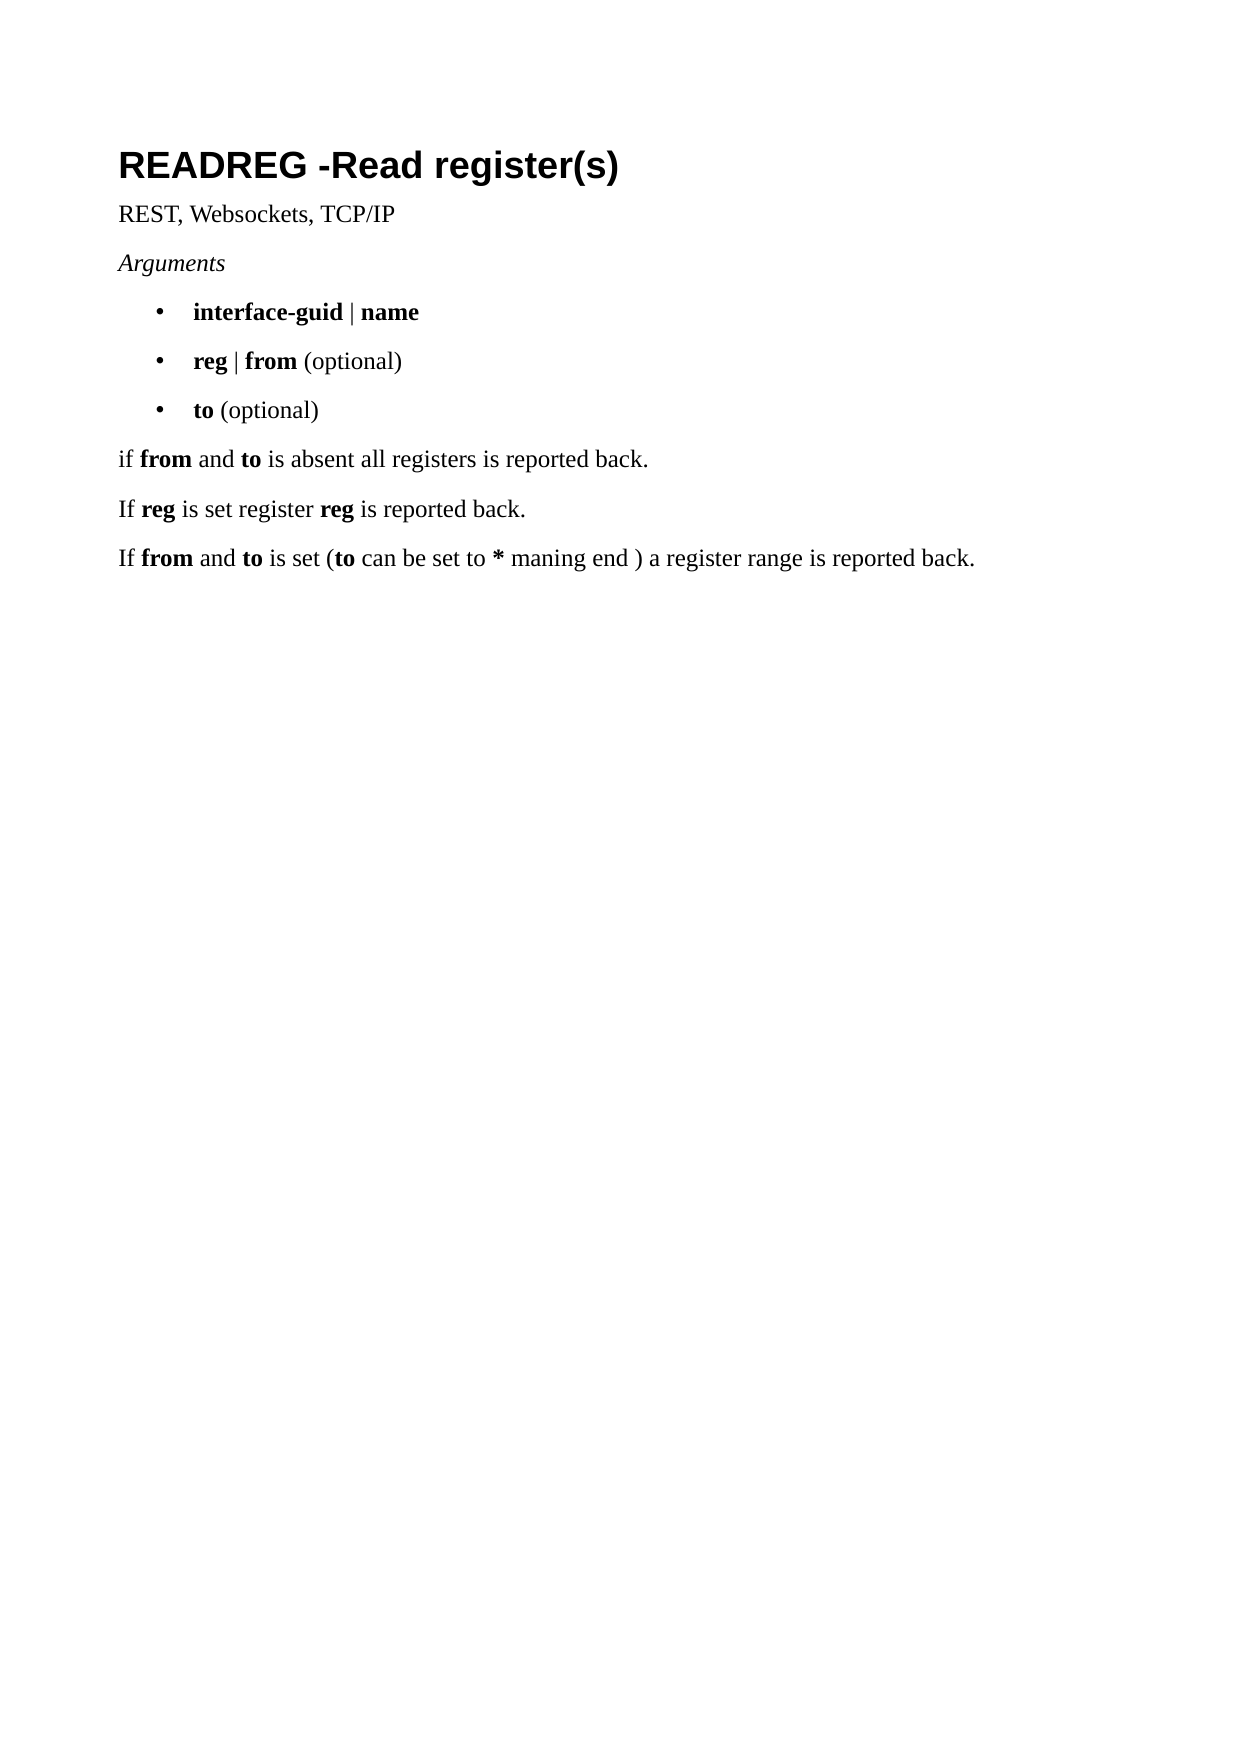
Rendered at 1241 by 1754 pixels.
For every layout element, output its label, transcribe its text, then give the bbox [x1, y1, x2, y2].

text If from and to is set (to can be set to * maning end ) a register range is reported back. [118, 543, 1122, 571]
list reg | from (optional) [156, 346, 1122, 375]
list to (optional) [156, 396, 1122, 424]
text if from and to is absent all registers is reported back. [118, 444, 1122, 473]
text Arguments [118, 248, 1122, 277]
subtitle READREG -Read register(s) [118, 143, 1122, 187]
list interface-guid | name [156, 297, 1122, 326]
text If reg is set register reg is reported back. [118, 494, 1122, 522]
text REST, Websockets, TCP/IP [118, 199, 1122, 228]
